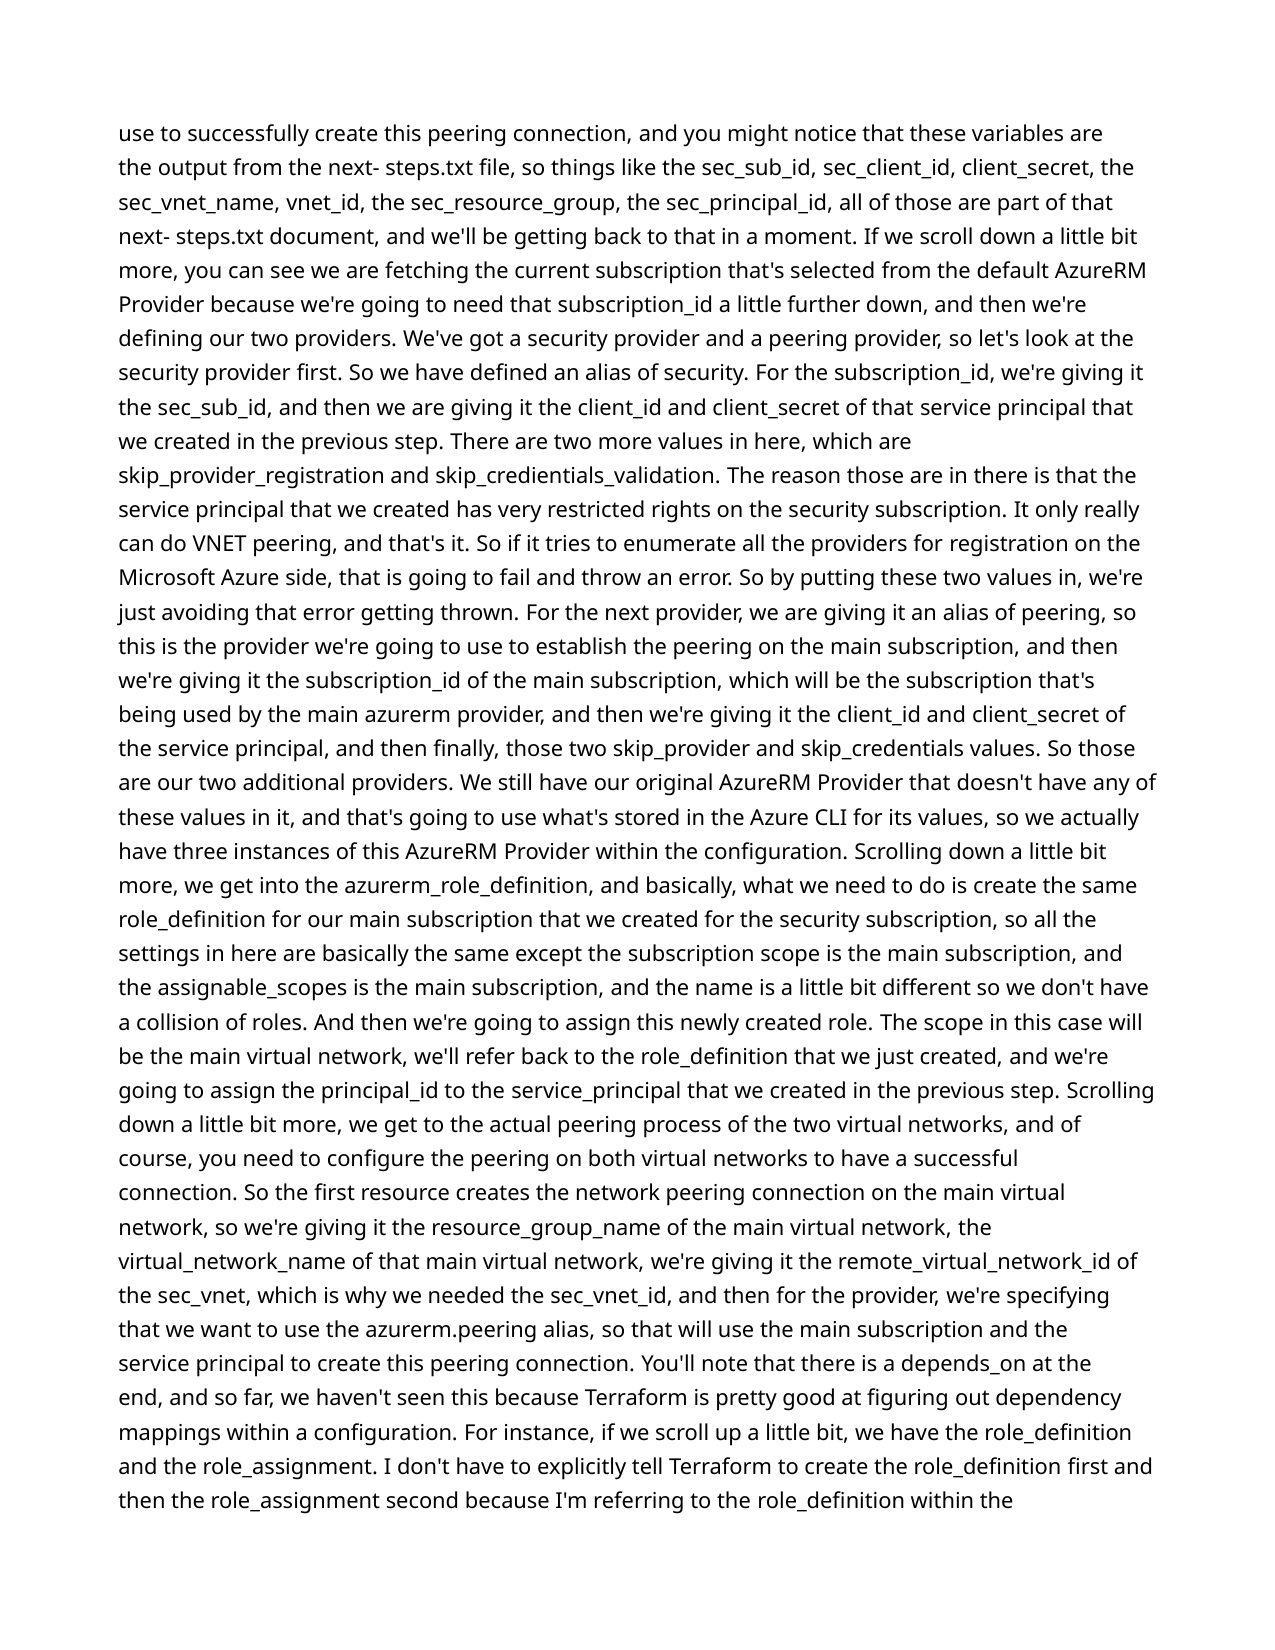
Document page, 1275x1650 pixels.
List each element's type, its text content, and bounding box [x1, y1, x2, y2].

text use to successfully create this peering connection, and you might notice that these variables are the output from the next- steps.txt file, so things like the sec_sub_id, sec_client_id, client_secret, the sec_vnet_name, vnet_id, the sec_resource_group, the sec_principal_id, all of those are part of that next- steps.txt document, and we'll be getting back to that in a moment. If we scroll down a little bit more, you can see we are fetching the current subscription that's selected from the default AzureRM Provider because we're going to need that subscription_id a little further down, and then we're defining our two providers. We've got a security provider and a peering provider, so let's look at the security provider first. So we have defined an alias of security. For the subscription_id, we're giving it the sec_sub_id, and then we are giving it the client_id and client_secret of that service principal that we created in the previous step. There are two more values in here, which are skip_provider_registration and skip_credientials_validation. The reason those are in there is that the service principal that we created has very restricted rights on the security subscription. It only really can do VNET peering, and that's it. So if it tries to enumerate all the providers for registration on the Microsoft Azure side, that is going to fail and throw an error. So by putting these two values in, we're just avoiding that error getting thrown. For the next provider, we are giving it an alias of peering, so this is the provider we're going to use to establish the peering on the main subscription, and then we're giving it the subscription_id of the main subscription, which will be the subscription that's being used by the main azurerm provider, and then we're giving it the client_id and client_secret of the service principal, and then finally, those two skip_provider and skip_credentials values. So those are our two additional providers. We still have our original AzureRM Provider that doesn't have any of these values in it, and that's going to use what's stored in the Azure CLI for its values, so we actually have three instances of this AzureRM Provider within the configuration. Scrolling down a little bit more, we get into the azurerm_role_definition, and basically, what we need to do is create the same role_definition for our main subscription that we created for the security subscription, so all the settings in here are basically the same except the subscription scope is the main subscription, and the assignable_scopes is the main subscription, and the name is a little bit different so we don't have a collision of roles. And then we're going to assign this newly created role. The scope in this case will be the main virtual network, we'll refer back to the role_definition that we just created, and we're going to assign the principal_id to the service_principal that we created in the previous step. Scrolling down a little bit more, we get to the actual peering process of the two virtual networks, and of course, you need to configure the peering on both virtual networks to have a successful connection. So the first resource creates the network peering connection on the main virtual network, so we're giving it the resource_group_name of the main virtual network, the virtual_network_name of that main virtual network, we're giving it the remote_virtual_network_id of the sec_vnet, which is why we needed the sec_vnet_id, and then for the provider, we're specifying that we want to use the azurerm.peering alias, so that will use the main subscription and the service principal to create this peering connection. You'll note that there is a depends_on at the end, and so far, we haven't seen this because Terraform is pretty good at figuring out dependency mappings within a configuration. For instance, if we scroll up a little bit, we have the role_definition and the role_assignment. I don't have to explicitly tell Terraform to create the role_definition first and then the role_assignment second because I'm referring to the role_definition within the [118, 118, 1157, 1514]
